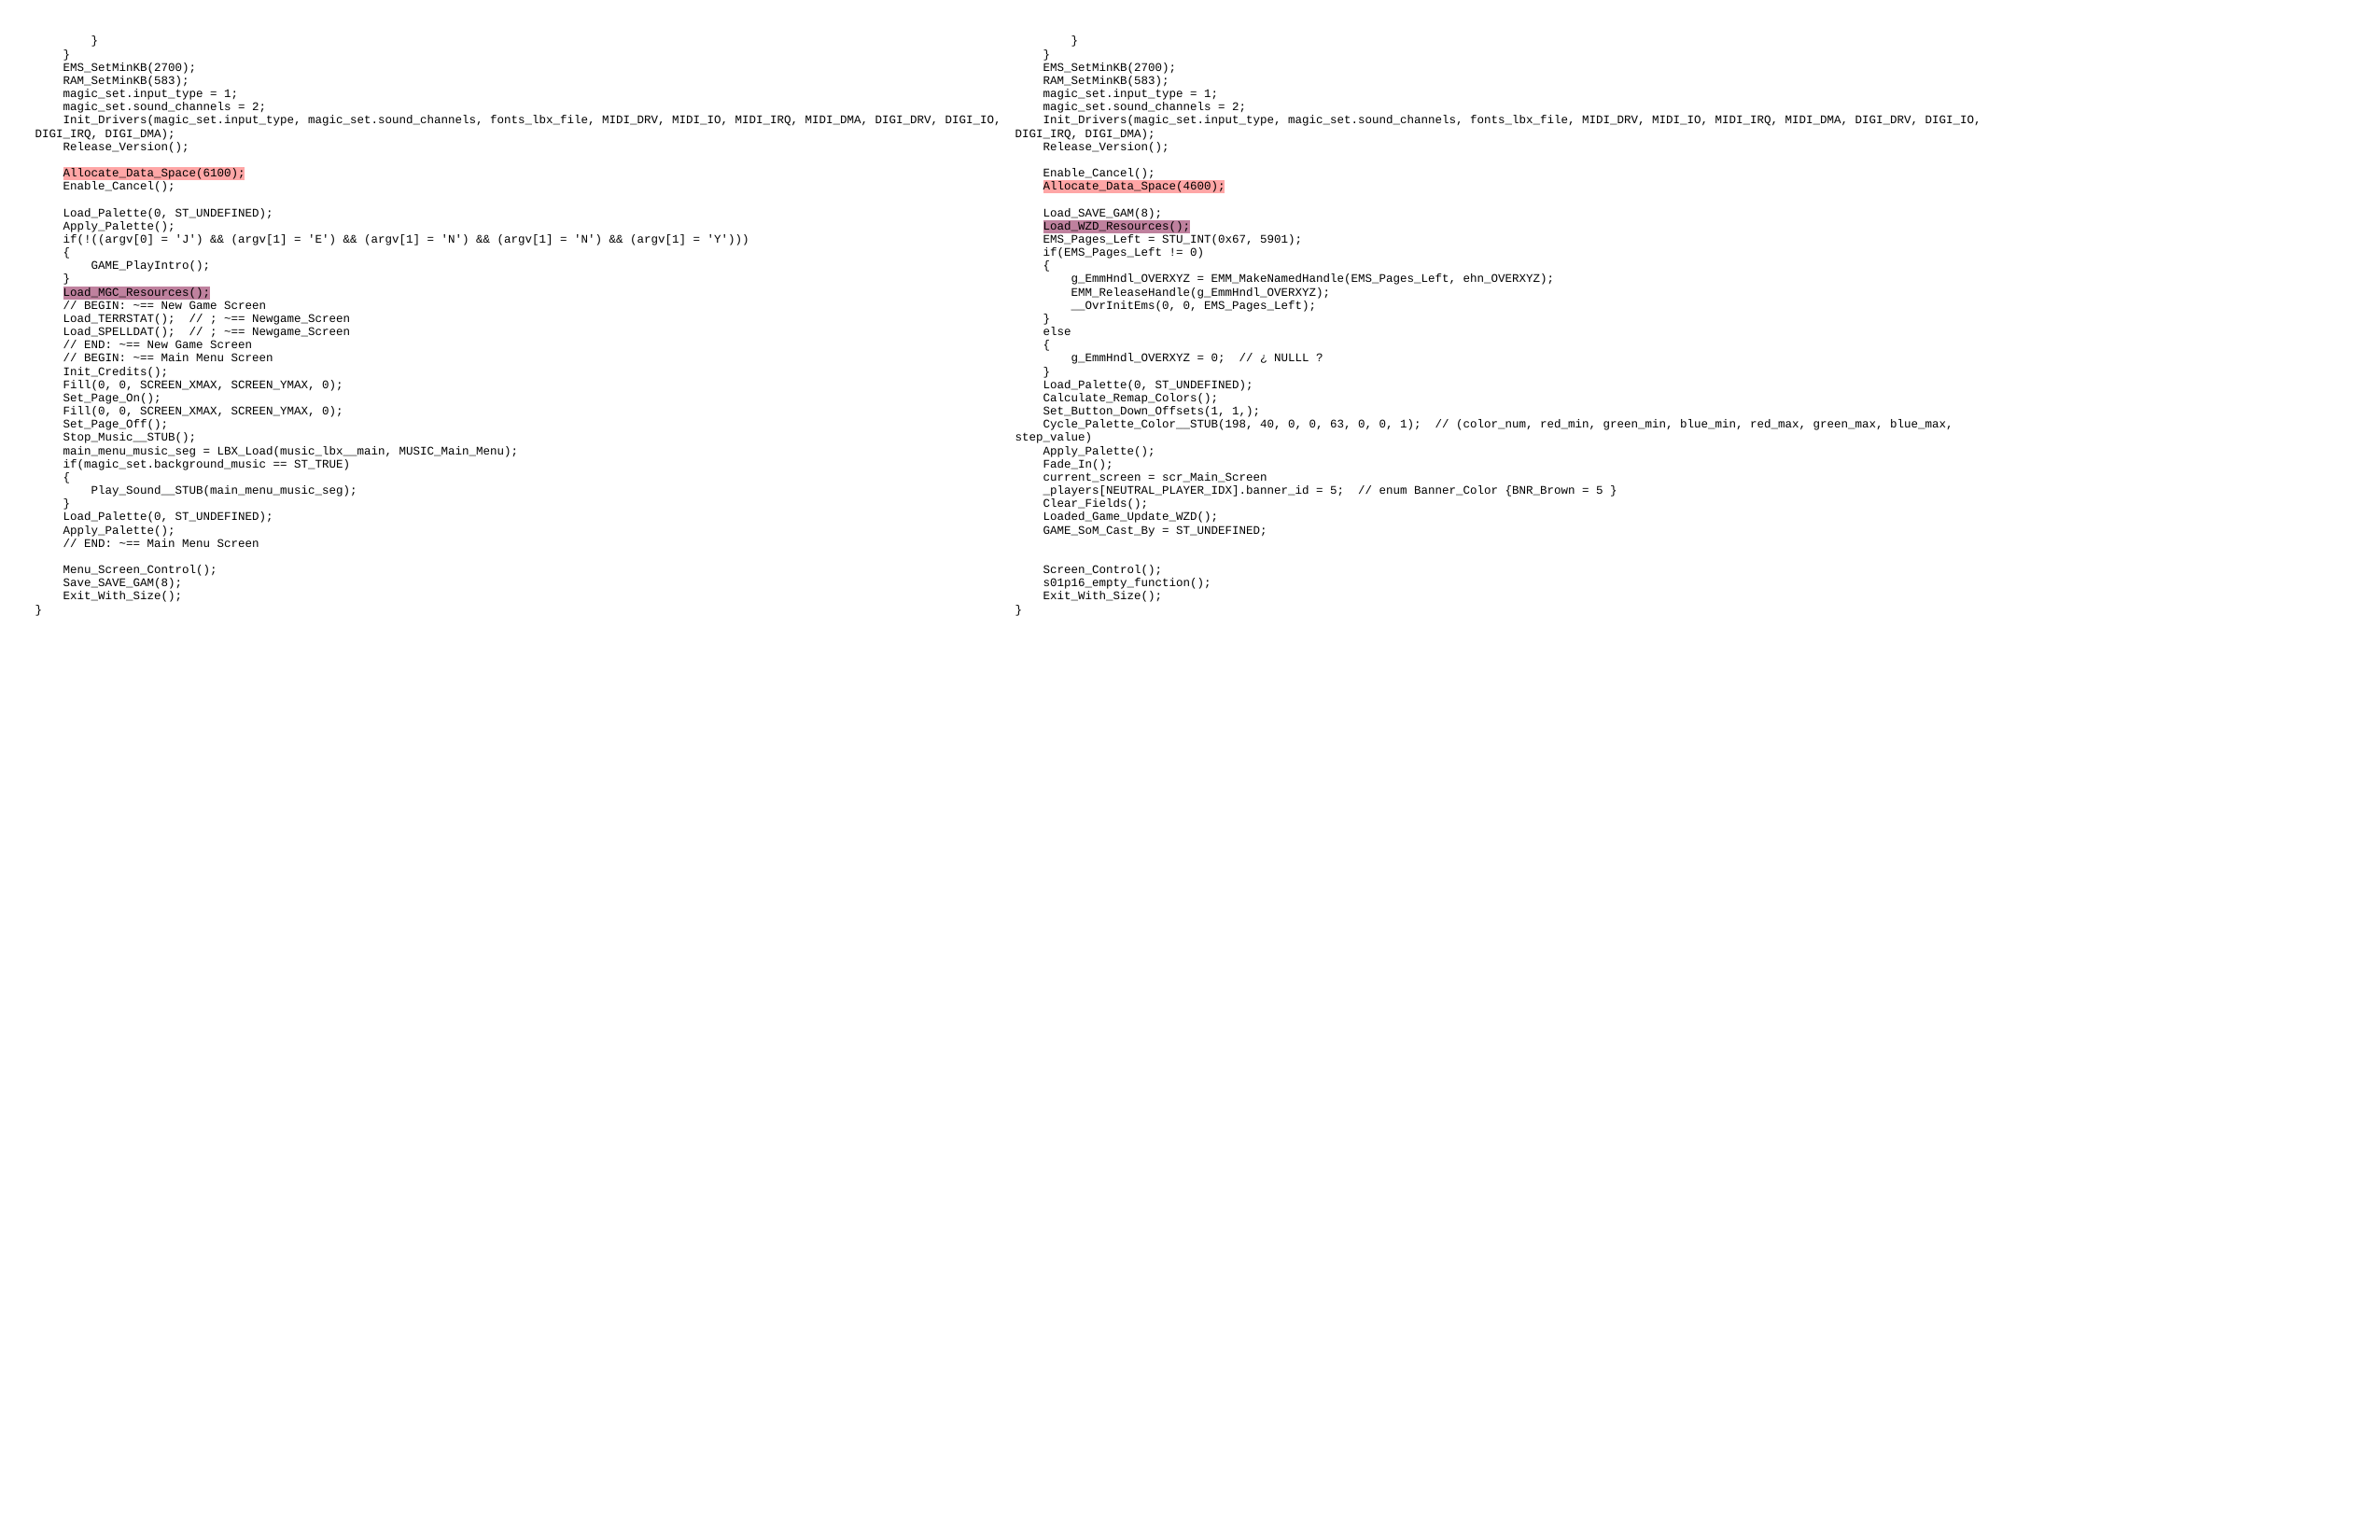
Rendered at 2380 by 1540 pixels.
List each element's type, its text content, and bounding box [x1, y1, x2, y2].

table_cell Allocate_Data_Space(6100); Enable_Cancel(); [35, 167, 1015, 207]
table_cell [2003, 167, 2174, 207]
table_cell [2003, 35, 2174, 167]
table_cell [2174, 35, 2345, 167]
table_cell Enable_Cancel(); Allocate_Data_Space(4600); [1015, 167, 2003, 207]
table_cell [2174, 617, 2345, 630]
table_cell [2174, 167, 2345, 207]
table_cell Screen_Control(); s01p16_empty_function(); Exit_With_Size(); } [1015, 564, 2003, 617]
table_cell } } EMS_SetMinKB(2700); RAM_SetMinKB(583); magic_set.input_type = 1; magic_set.sound_channels = 2; Init_Drivers(magic_set.input_type, magic_set.sound_channels, fonts_lbx_file, MIDI_DRV, MIDI_IO, MIDI_IRQ, MIDI_DMA, DIGI_DRV, DIGI_IO, DIGI_IRQ, DIGI_DMA); Release_Version(); [1015, 35, 2003, 167]
table_cell [2174, 207, 2345, 564]
table_cell Load_Palette(0, ST_UNDEFINED); Apply_Palette(); if(!((argv[0] = 'J') && (argv[1] = 'E') && (argv[1] = 'N') && (argv[1] = 'N') && (argv[1] = 'Y'))) { GAME_PlayIntro(); } Load_MGC_Resources(); // BEGIN: ~== New Game Screen Load_TERRSTAT(); // ; ~== Newgame_Screen Load_SPELLDAT(); // ; ~== Newgame_Screen // END: ~== New Game Screen // BEGIN: ~== Main Menu Screen Init_Credits(); Fill(0, 0, SCREEN_XMAX, SCREEN_YMAX, 0); Set_Page_On(); Fill(0, 0, SCREEN_XMAX, SCREEN_YMAX, 0); Set_Page_Off(); Stop_Music__STUB(); main_menu_music_seg = LBX_Load(music_lbx__main, MUSIC_Main_Menu); if(magic_set.background_music == ST_TRUE) { Play_Sound__STUB(main_menu_music_seg); } Load_Palette(0, ST_UNDEFINED); Apply_Palette(); // END: ~== Main Menu Screen [35, 207, 1015, 564]
table_cell [2003, 207, 2174, 564]
table_cell } } EMS_SetMinKB(2700); RAM_SetMinKB(583); magic_set.input_type = 1; magic_set.sound_channels = 2; Init_Drivers(magic_set.input_type, magic_set.sound_channels, fonts_lbx_file, MIDI_DRV, MIDI_IO, MIDI_IRQ, MIDI_DMA, DIGI_DRV, DIGI_IO, DIGI_IRQ, DIGI_DMA); Release_Version(); [35, 35, 1015, 167]
table_cell [35, 617, 1015, 630]
table_cell [2003, 617, 2174, 630]
table_cell Load_SAVE_GAM(8); Load_WZD_Resources(); EMS_Pages_Left = STU_INT(0x67, 5901); if(EMS_Pages_Left != 0) { g_EmmHndl_OVERXYZ = EMM_MakeNamedHandle(EMS_Pages_Left, ehn_OVERXYZ); EMM_ReleaseHandle(g_EmmHndl_OVERXYZ); __OvrInitEms(0, 0, EMS_Pages_Left); } else { g_EmmHndl_OVERXYZ = 0; // ¿ NULLL ? } Load_Palette(0, ST_UNDEFINED); Calculate_Remap_Colors(); Set_Button_Down_Offsets(1, 1,); Cycle_Palette_Color__STUB(198, 40, 0, 0, 63, 0, 0, 1); // (color_num, red_min, green_min, blue_min, red_max, green_max, blue_max, step_value) Apply_Palette(); Fade_In(); current_screen = scr_Main_Screen _players[NEUTRAL_PLAYER_IDX].banner_id = 5; // enum Banner_Color {BNR_Brown = 5 } Clear_Fields(); Loaded_Game_Update_WZD(); GAME_SoM_Cast_By = ST_UNDEFINED; [1015, 207, 2003, 564]
table_cell [2174, 564, 2345, 617]
table_cell [2003, 564, 2174, 617]
table_cell Menu_Screen_Control(); Save_SAVE_GAM(8); Exit_With_Size(); } [35, 564, 1015, 617]
table_cell [1015, 617, 2003, 630]
